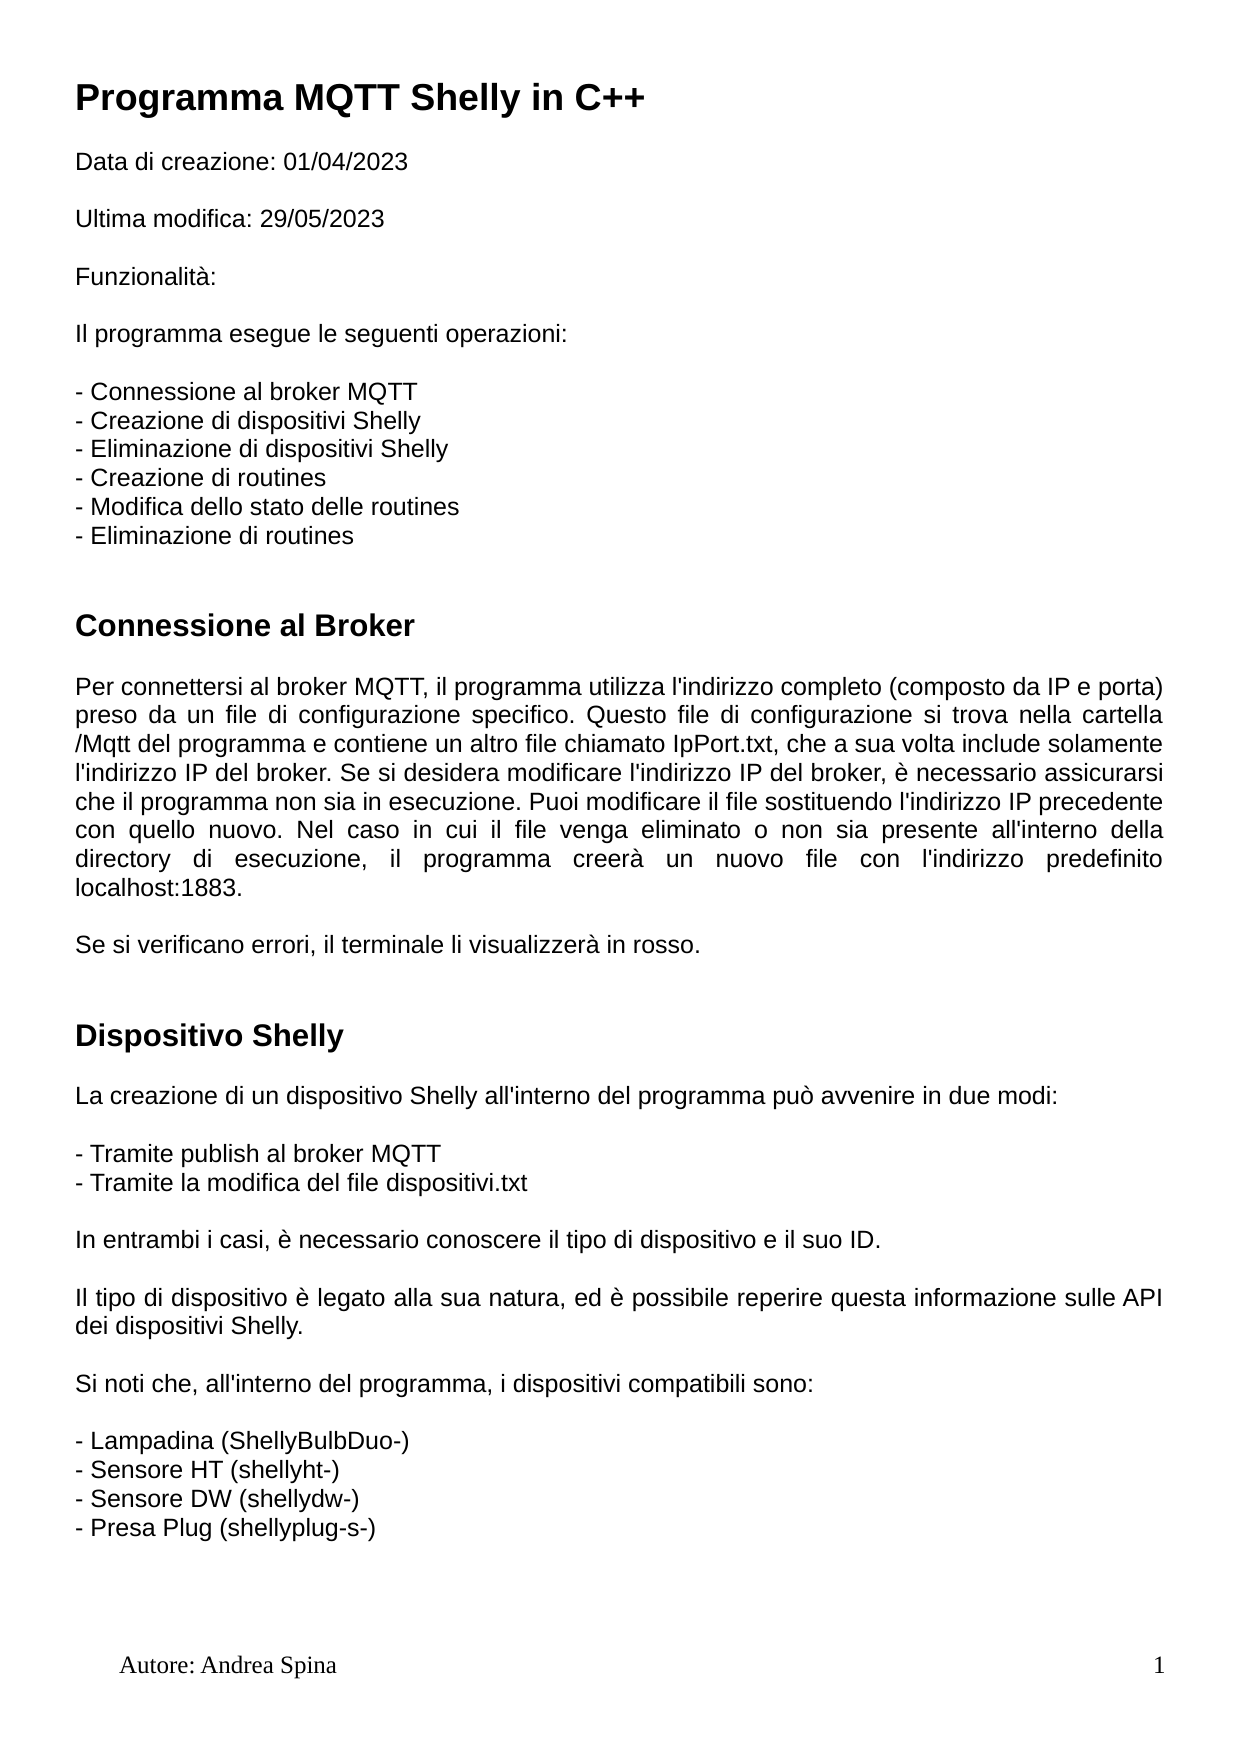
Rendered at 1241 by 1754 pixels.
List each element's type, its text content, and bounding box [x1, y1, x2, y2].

text - Tramite publish al broker MQTT [75, 1139, 1165, 1167]
text - Modifica dello stato delle routines [75, 492, 1165, 521]
text - Sensore HT (shellyht-) [75, 1455, 1165, 1484]
text Il programma esegue le seguenti operazioni: [75, 319, 1165, 348]
text Si noti che, all'interno del programma, i dispositivi compatibili sono: [75, 1369, 1165, 1397]
text - Creazione di routines [75, 463, 1165, 492]
text Dispositivo Shelly [75, 1017, 1165, 1052]
text Per connettersi al broker MQTT, il programma utilizza l'indirizzo completo (composto da IP e porta) preso da un file di configurazione specifico. Questo file di configurazione si trova nella cartella /Mqtt del programma e contiene un altro file chiamato IpPort.txt, che a sua volta include solamente l'indirizzo IP del broker. Se si desidera modificare l'indirizzo IP del broker, è necessario assicurarsi che il programma non sia in esecuzione. Puoi modificare il file sostituendo l'indirizzo IP precedente con quello nuovo. Nel caso in cui il file venga eliminato o non sia presente all'interno della directory di esecuzione, il programma creerà un nuovo file con l'indirizzo predefinito localhost:1883. [75, 672, 1165, 902]
text - Eliminazione di dispositivi Shelly [75, 434, 1165, 463]
text Connessione al Broker [75, 607, 1165, 643]
text Se si verificano errori, il terminale li visualizzerà in rosso. [75, 930, 1165, 959]
text - Creazione di dispositivi Shelly [75, 406, 1165, 434]
text - Presa Plug (shellyplug-s-) [75, 1512, 1165, 1541]
text Data di creazione: 01/04/2023 [75, 147, 1165, 176]
text - Sensore DW (shellydw-) [75, 1484, 1165, 1512]
text Ultima modifica: 29/05/2023 [75, 204, 1165, 233]
text In entrambi i casi, è necessario conoscere il tipo di dispositivo e il suo ID. [75, 1225, 1165, 1254]
text - Tramite la modifica del file dispositivi.txt [75, 1167, 1165, 1196]
text - Connessione al broker MQTT [75, 377, 1165, 406]
text Il tipo di dispositivo è legato alla sua natura, ed è possibile reperire questa informazione sulle API dei dispositivi Shelly. [75, 1282, 1165, 1340]
text La creazione di un dispositivo Shelly all'interno del programma può avvenire in due modi: [75, 1081, 1165, 1110]
text Programma MQTT Shelly in C++ [75, 75, 1165, 118]
text - Eliminazione di routines [75, 521, 1165, 549]
text Funzionalità: [75, 262, 1165, 291]
text - Lampadina (ShellyBulbDuo-) [75, 1426, 1165, 1455]
